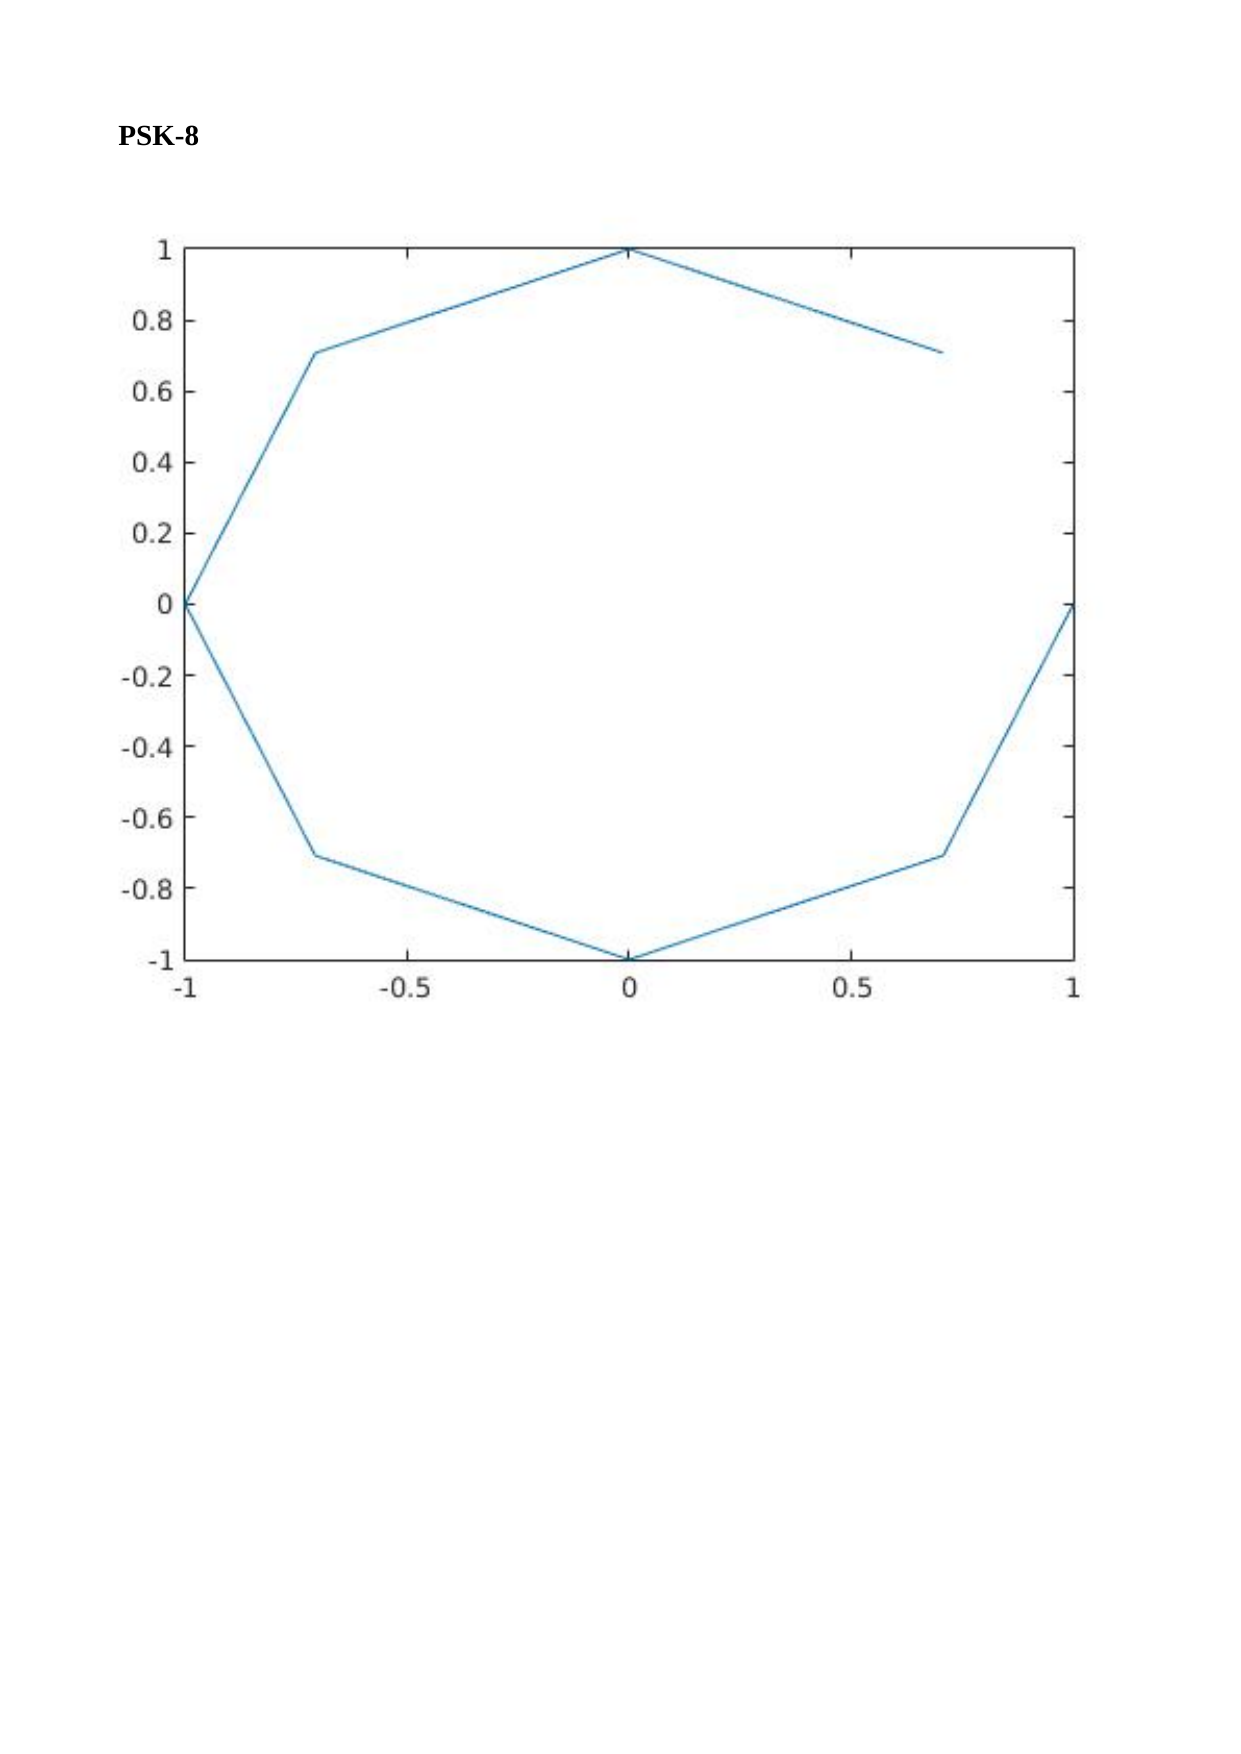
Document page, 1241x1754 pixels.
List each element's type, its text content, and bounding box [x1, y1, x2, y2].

text PSK-8 [118, 118, 1122, 152]
picture [36, 185, 1182, 1056]
